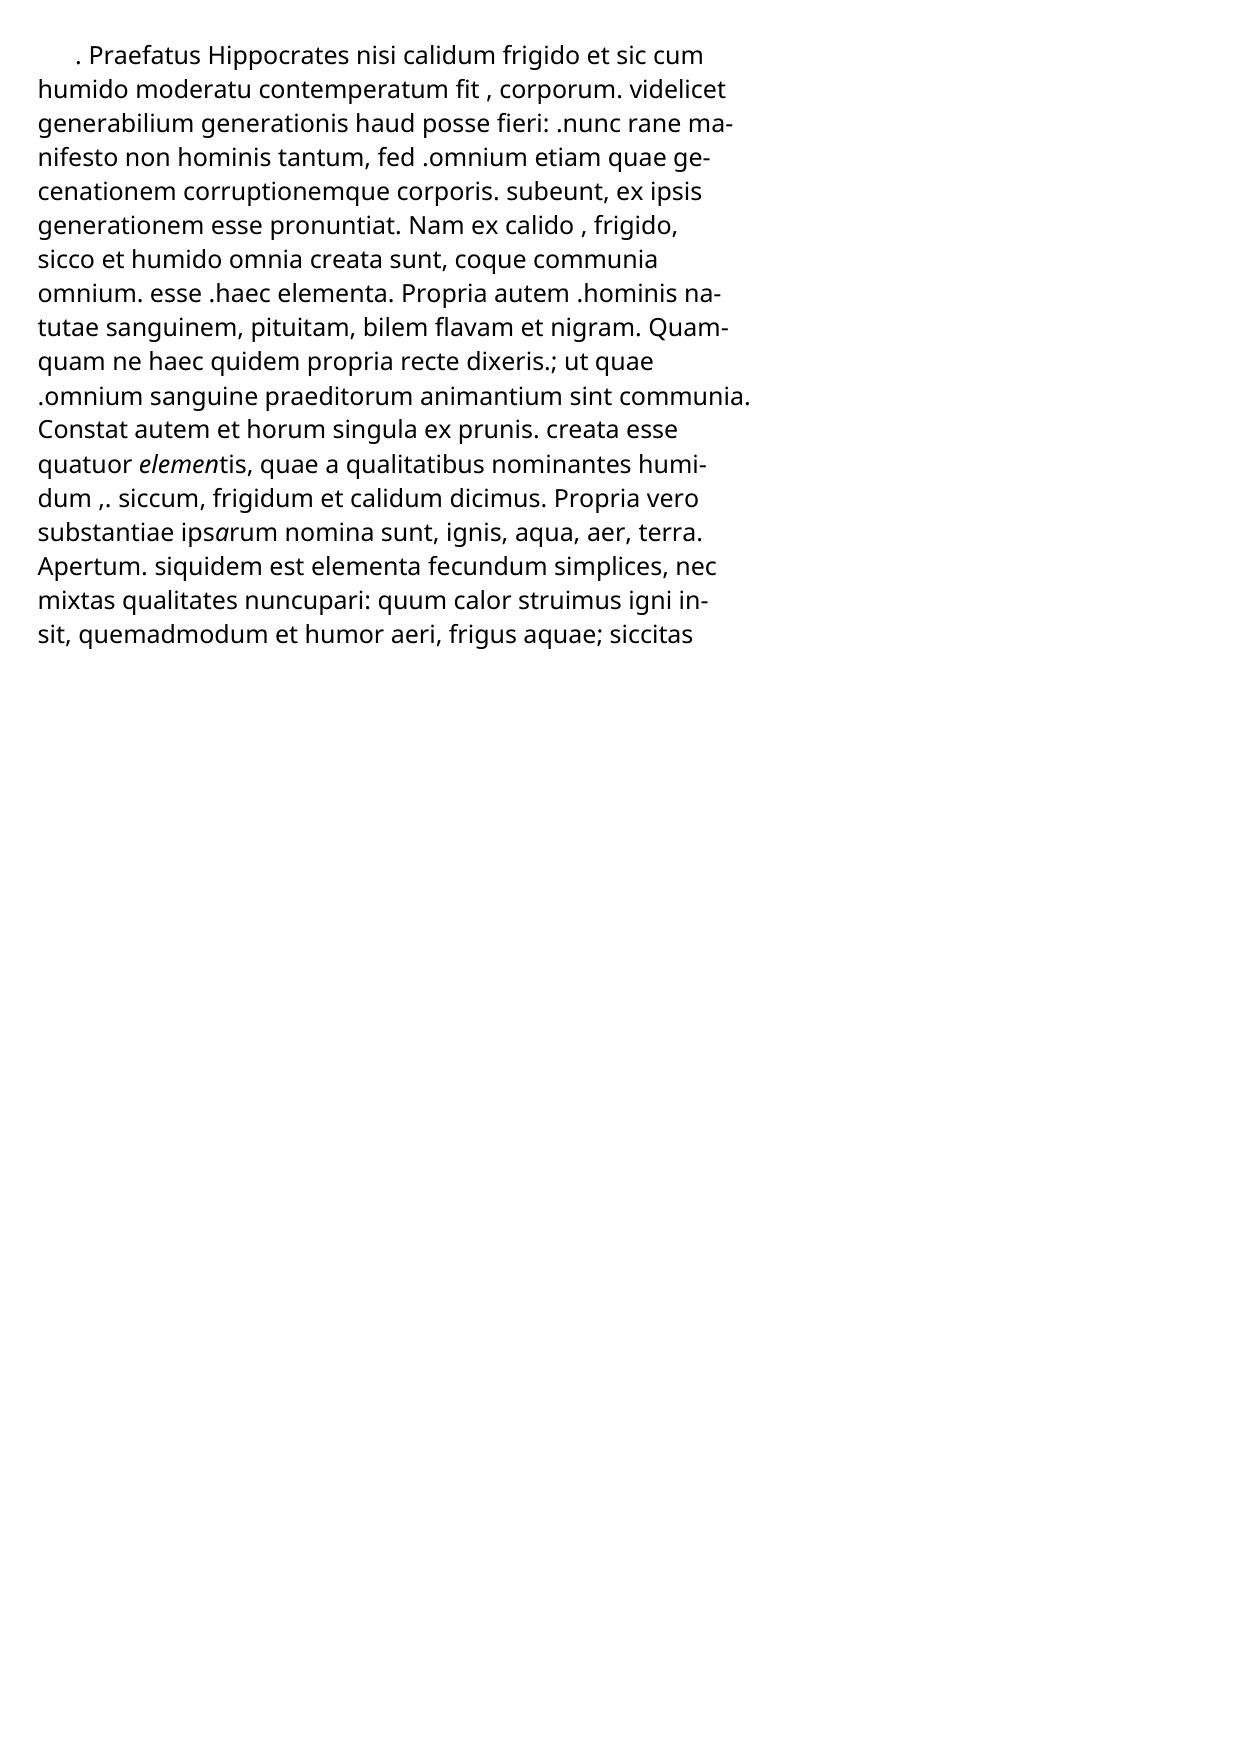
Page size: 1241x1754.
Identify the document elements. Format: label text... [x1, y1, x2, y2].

text . Praefatus Hippocrates nisi calidum frigido et sic cum humido moderatu contemperatum fit , corporum. videlicet generabilium generationis haud posse fieri: .nunc rane ma- nifesto non hominis tantum, fed .omnium etiam quae ge- cenationem corruptionemque corporis. subeunt, ex ipsis generationem esse pronuntiat. Nam ex calido , frigido, sicco et humido omnia creata sunt, coque communia omnium. esse .haec elementa. Propria autem .hominis na- tutae sanguinem, pituitam, bilem flavam et nigram. Quam- quam ne haec quidem propria recte dixeris.; ut quae .omnium sanguine praeditorum animantium sint communia. Constat autem et horum singula ex prunis. creata esse quatuor elementis, quae a qualitatibus nominantes humi- dum ,. siccum, frigidum et calidum dicimus. Propria vero substantiae ipsarum nomina sunt, ignis, aqua, aer, terra. Apertum. siquidem est elementa fecundum simplices, nec mixtas qualitates nuncupari: quum calor struimus igni in- sit, quemadmodum et humor aeri, frigus aquae; siccitas [37, 37, 1203, 651]
